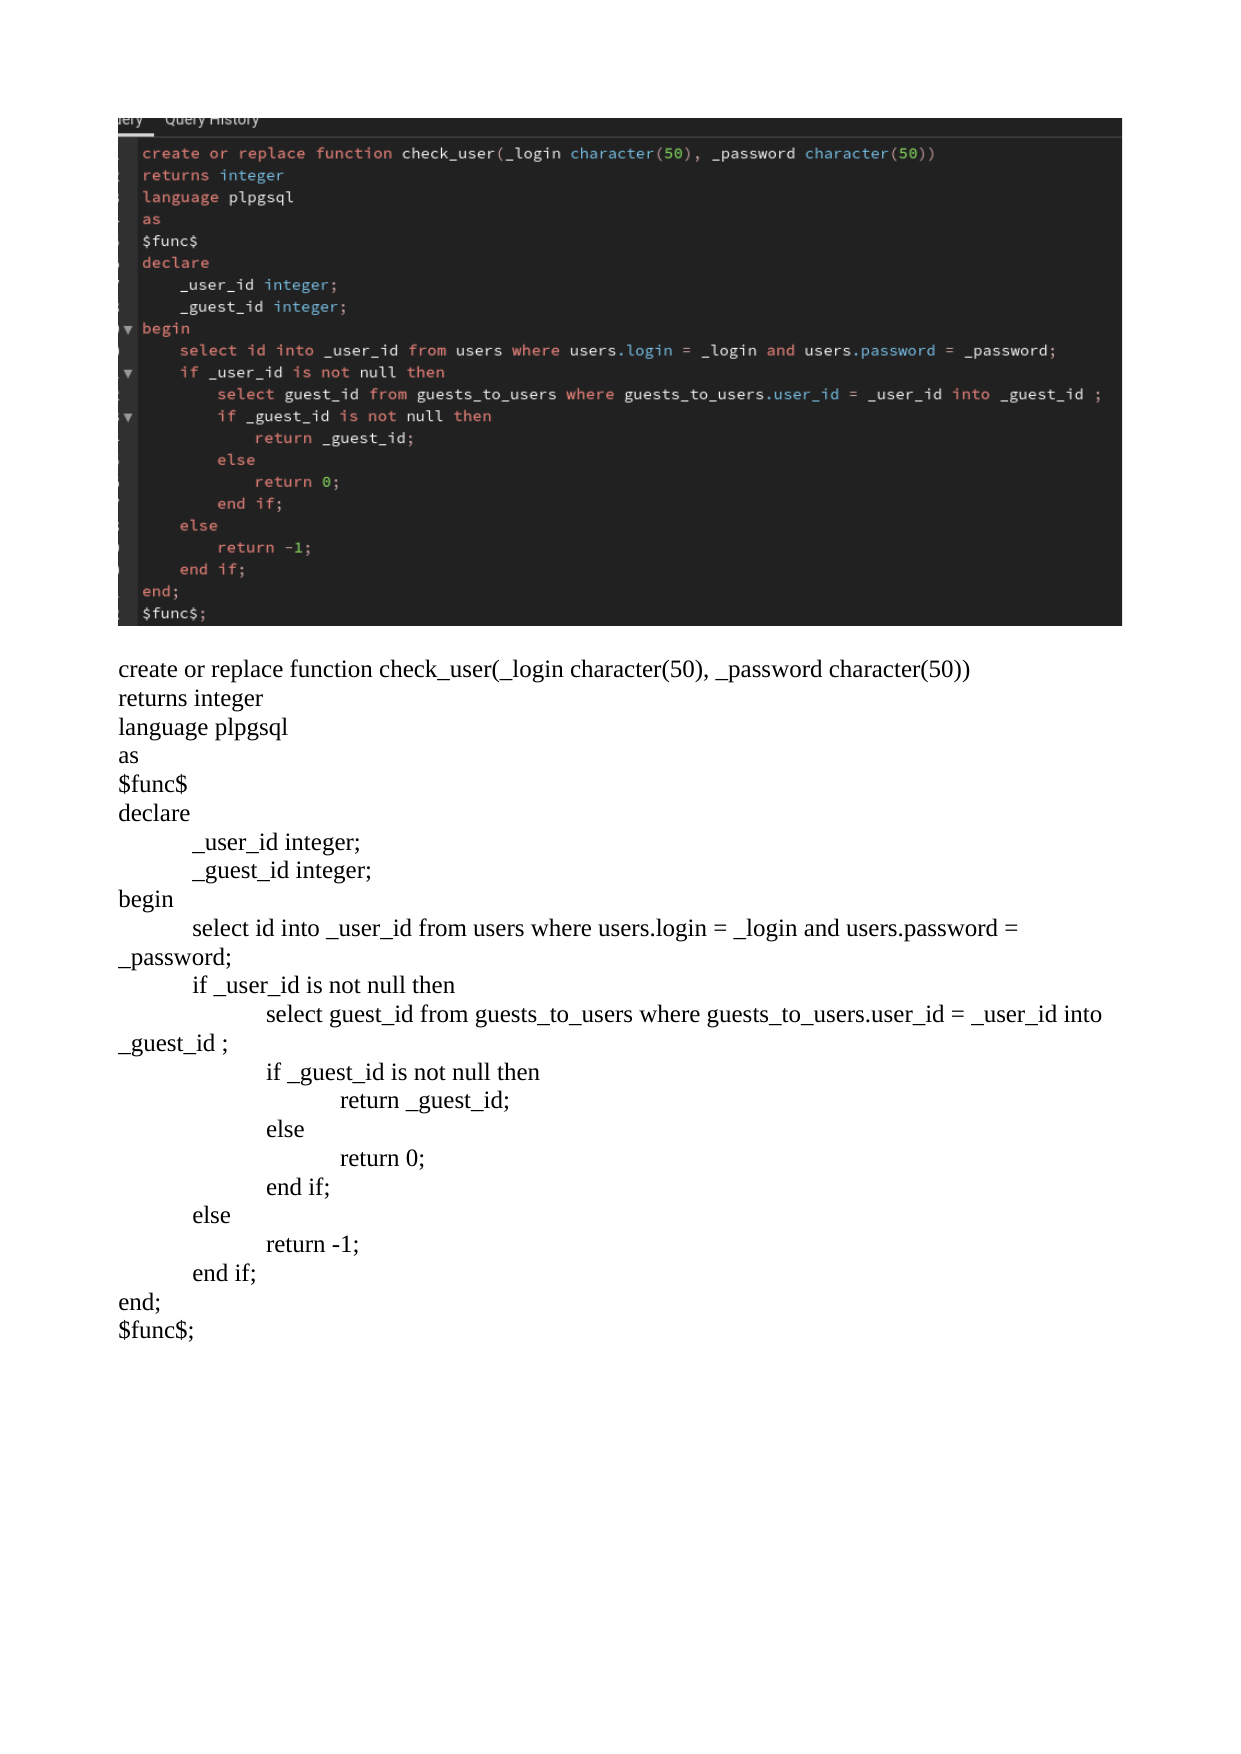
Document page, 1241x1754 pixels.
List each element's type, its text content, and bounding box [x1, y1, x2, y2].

text return 0; [118, 1143, 1122, 1172]
text language plpgsql [118, 712, 1122, 741]
text create or replace function check_user(_login character(50), _password character(50)) [118, 654, 1122, 683]
text if _user_id is not null then [118, 971, 1122, 999]
text $func$ [118, 769, 1122, 798]
picture [118, 118, 1123, 626]
text _user_id integer; [118, 827, 1122, 856]
text end; [118, 1287, 1122, 1316]
text end if; [118, 1258, 1122, 1287]
text returns integer [118, 683, 1122, 712]
text if _guest_id is not null then [118, 1057, 1122, 1086]
text else [118, 1201, 1122, 1229]
text else [118, 1114, 1122, 1143]
text _guest_id integer; [118, 856, 1122, 884]
text begin [118, 884, 1122, 913]
text end if; [118, 1172, 1122, 1201]
text $func$; [118, 1316, 1122, 1344]
text return _guest_id; [118, 1086, 1122, 1114]
text return -1; [118, 1229, 1122, 1258]
text declare [118, 798, 1122, 827]
text select guest_id from guests_to_users where guests_to_users.user_id = _user_id into _guest_id ; [118, 999, 1122, 1057]
text select id into _user_id from users where users.login = _login and users.password = _password; [118, 913, 1122, 971]
text as [118, 741, 1122, 769]
